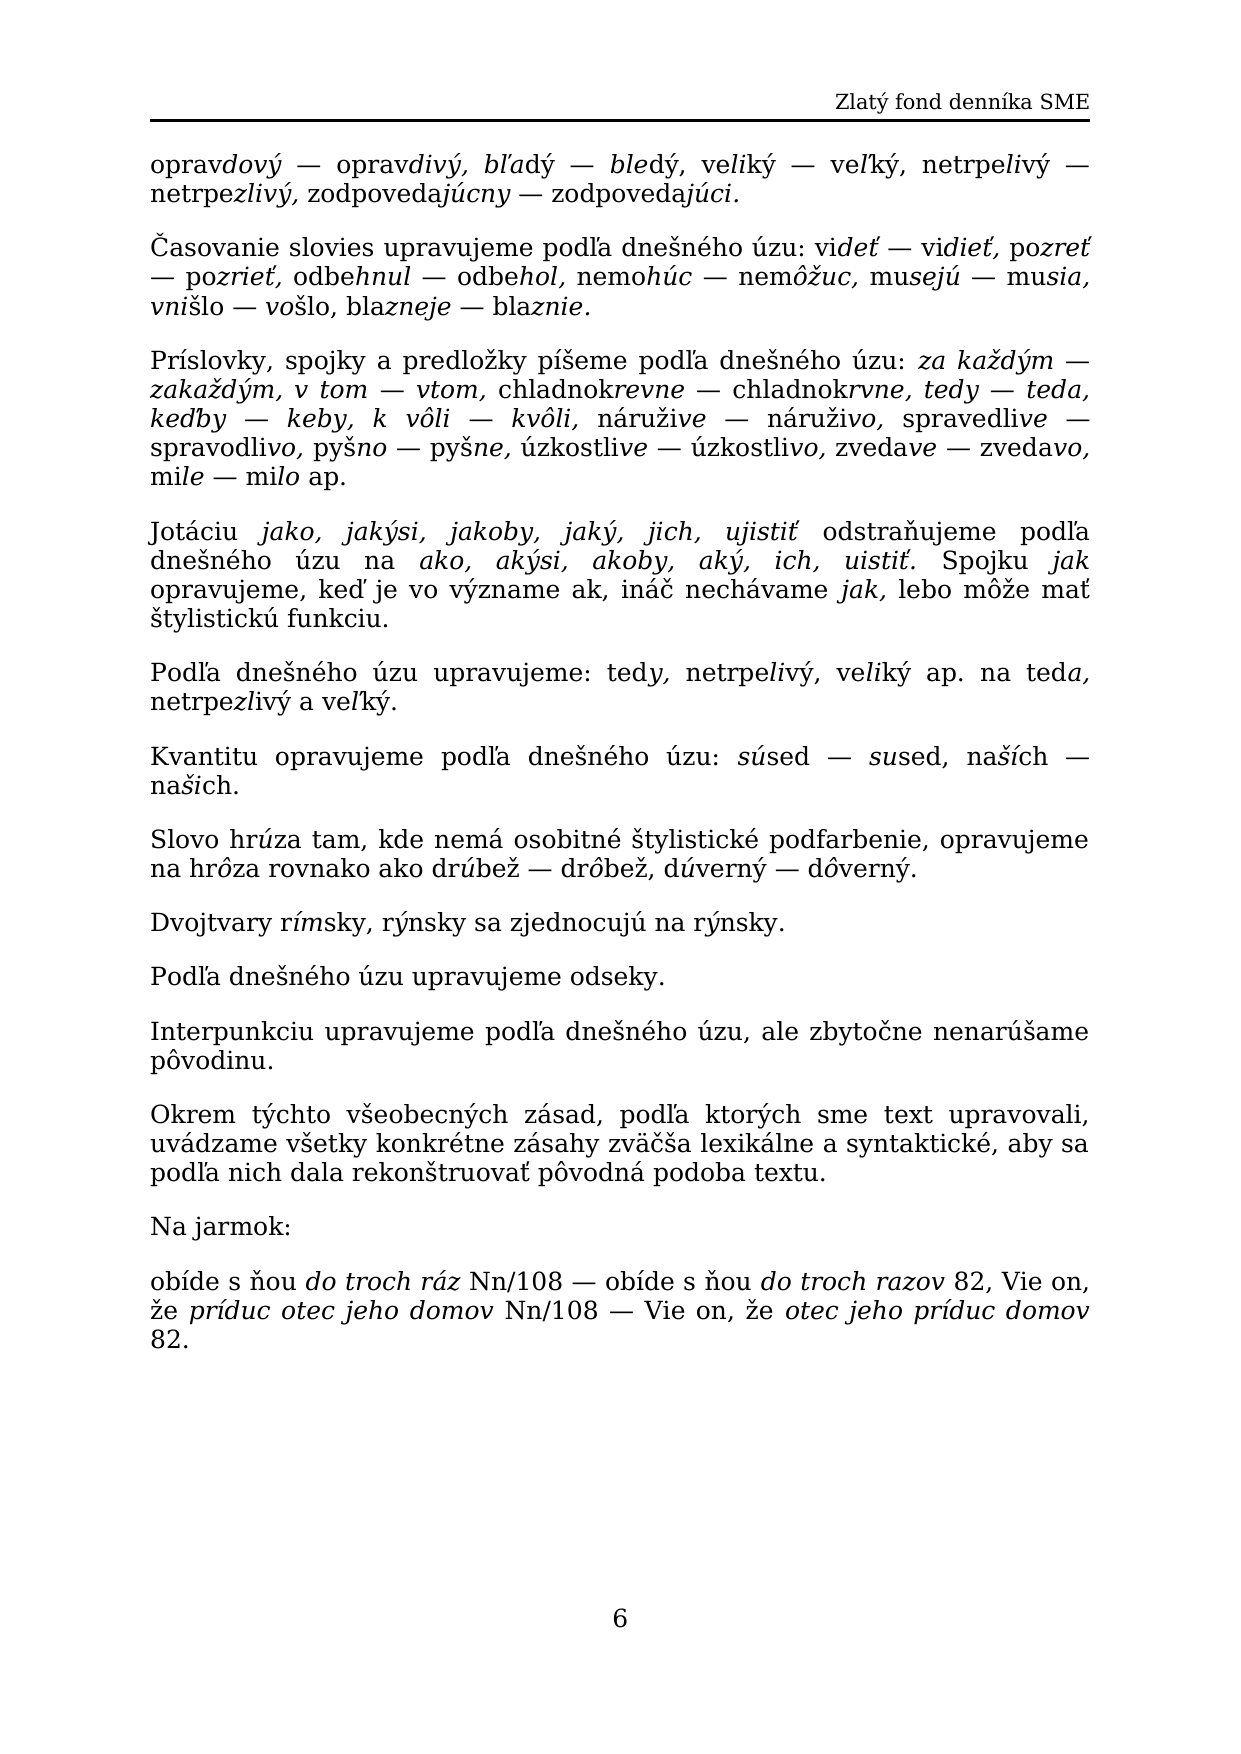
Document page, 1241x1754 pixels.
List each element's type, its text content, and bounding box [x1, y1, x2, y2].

text Okrem týchto všeobecných zásad, podľa ktorých sme text upravovali, uvádzame všetky konkrétne zásahy zväčša lexikálne a syntaktické, aby sa podľa nich dala rekonštruovať pôvodná podoba textu. [150, 1100, 1090, 1187]
text Jotáciu jako, jakýsi, jakoby, jaký, jich, ujistiť odstraňujeme podľa dnešného úzu na ako, akýsi, akoby, aký, ich, uistiť. Spojku jak opravujeme, keď je vo význame ak, ináč nechávame jak, lebo môže mať štylistickú funkciu. [150, 517, 1090, 633]
text Na jarmok: [150, 1212, 1090, 1242]
text Interpunkciu upravujeme podľa dnešného úzu, ale zbytočne nenarúšame pôvodinu. [150, 1017, 1090, 1075]
text Slovo hrúza tam, kde nemá osobitné štylistické podfarbenie, opravujeme na hrôza rovnako ako drúbež — drôbež, dúverný — dôverný. [150, 825, 1090, 883]
text Podľa dnešného úzu upravujeme: tedy, netrpelivý, veliký ap. na teda, netrpezlivý a veľký. [150, 658, 1090, 717]
text Podľa dnešného úzu upravujeme odseky. [150, 962, 1090, 992]
text obíde s ňou do troch ráz Nn/108 — obíde s ňou do troch razov 82, Vie on, že príduc otec jeho domov Nn/108 — Vie on, že otec jeho príduc domov 82. [150, 1267, 1090, 1354]
text Príslovky, spojky a predložky píšeme podľa dnešného úzu: za každým — zakaždým, v tom — vtom, chladnokrevne — chladnokrvne, tedy — teda, keďby — keby, k vôli — kvôli, náružive — náruživo, spravedlive — spravodlivo, pyšno — pyšne, úzkostlive — úzkostlivo, zvedave — zvedavo, mile — milo ap. [150, 346, 1090, 492]
text opravdový — opravdivý, bľadý — bledý, veliký — veľký, netrpelivý — netrpezlivý, zodpovedajúcny — zodpovedajúci. [150, 150, 1090, 208]
text Kvantitu opravujeme podľa dnešného úzu: súsed — sused, naších — našich. [150, 742, 1090, 800]
text Časovanie slovies upravujeme podľa dnešného úzu: videť — vidieť, pozreť — pozrieť, odbehnul — odbehol, nemohúc — nemôžuc, musejú — musia, vnišlo — vošlo, blazneje — blaznie. [150, 233, 1090, 321]
text Dvojtvary rímsky, rýnsky sa zjednocujú na rýnsky. [150, 908, 1090, 937]
